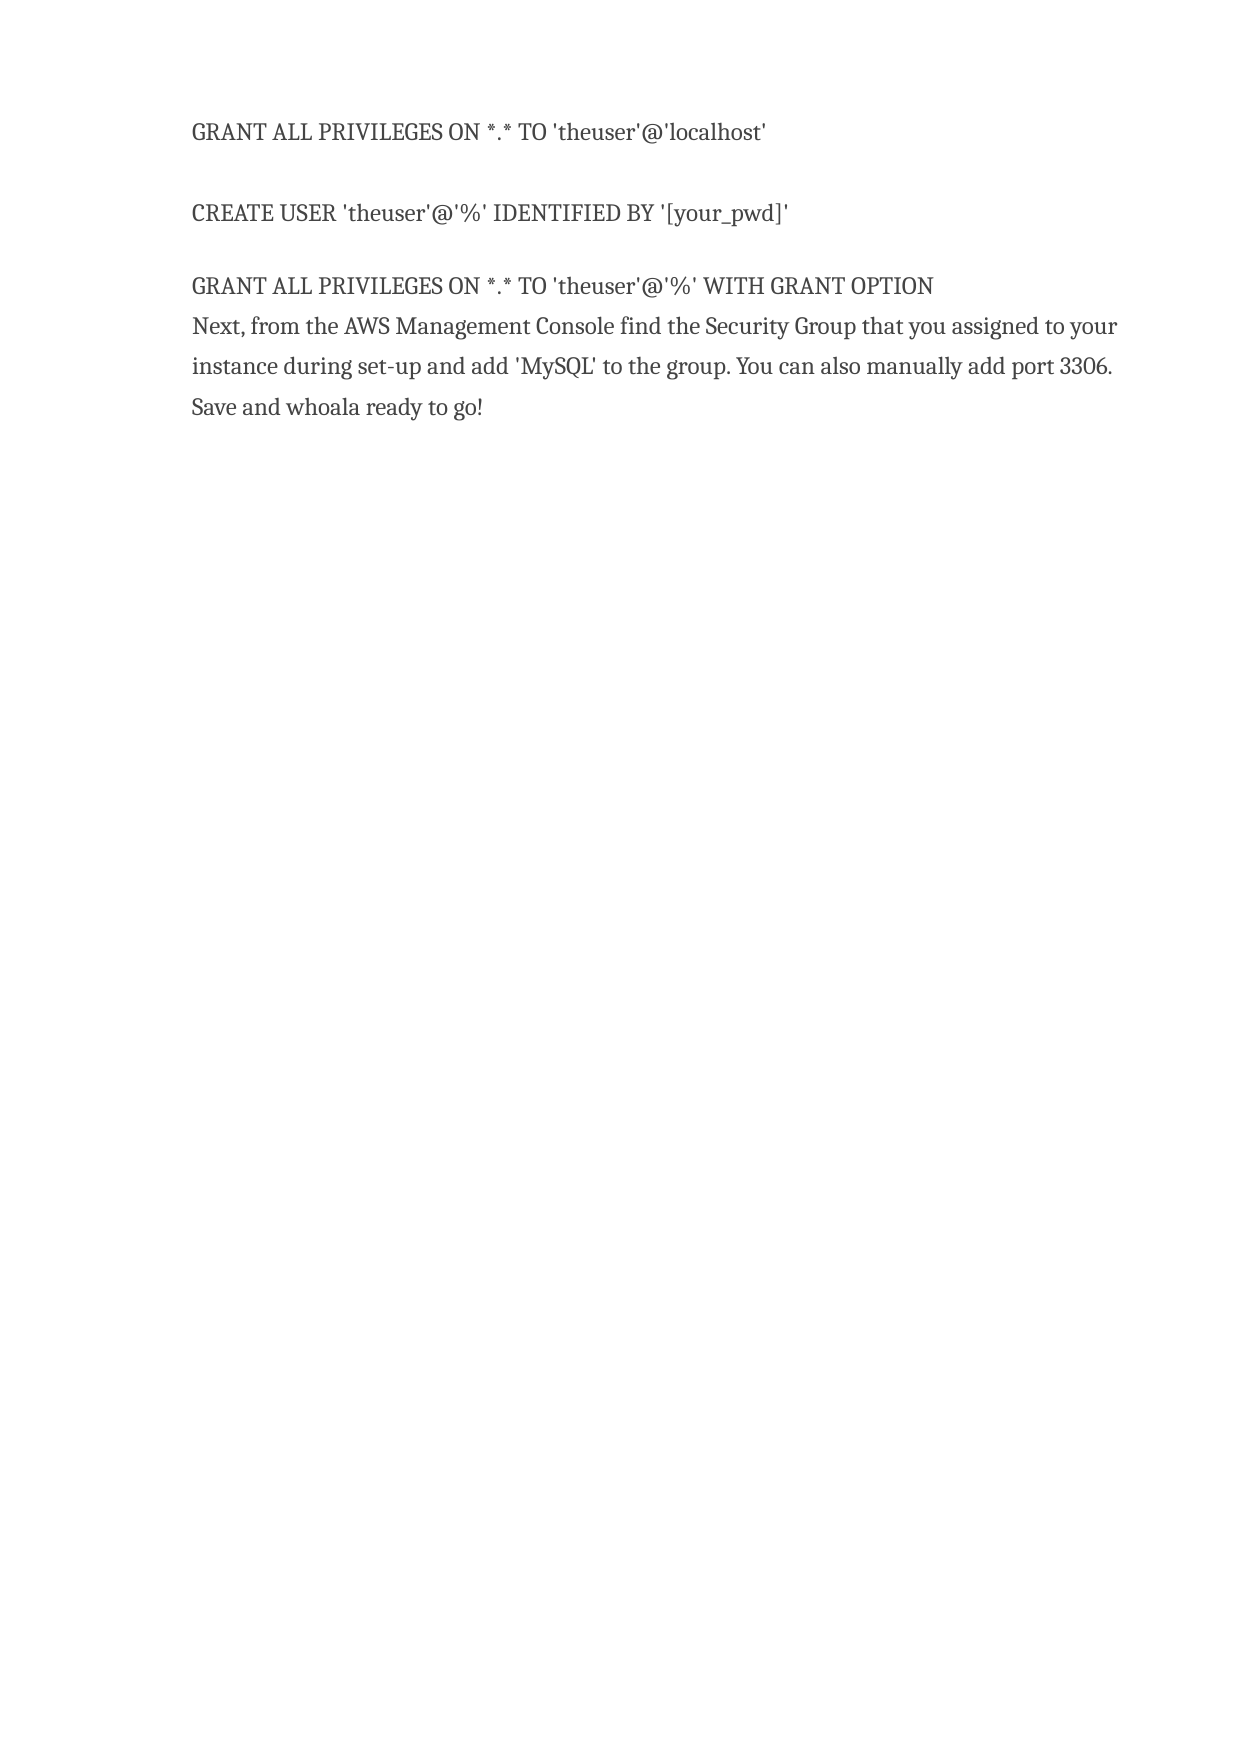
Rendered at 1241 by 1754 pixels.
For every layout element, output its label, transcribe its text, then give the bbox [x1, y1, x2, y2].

list GRANT ALL PRIVILEGES ON *.* TO 'theuser'@'%' WITH GRANT OPTION [162, 272, 1122, 301]
list Next, from the AWS Management Console find the Security Group that you assigned to your instance during set-up and add 'MySQL' to the group. You can also manually add port 3306. Save and whoala ready to go! [162, 312, 1122, 421]
list CREATE USER 'theuser'@'%' IDENTIFIED BY '[your_pwd]' [162, 198, 1122, 227]
list GRANT ALL PRIVILEGES ON *.* TO 'theuser'@'localhost' [162, 118, 1122, 147]
